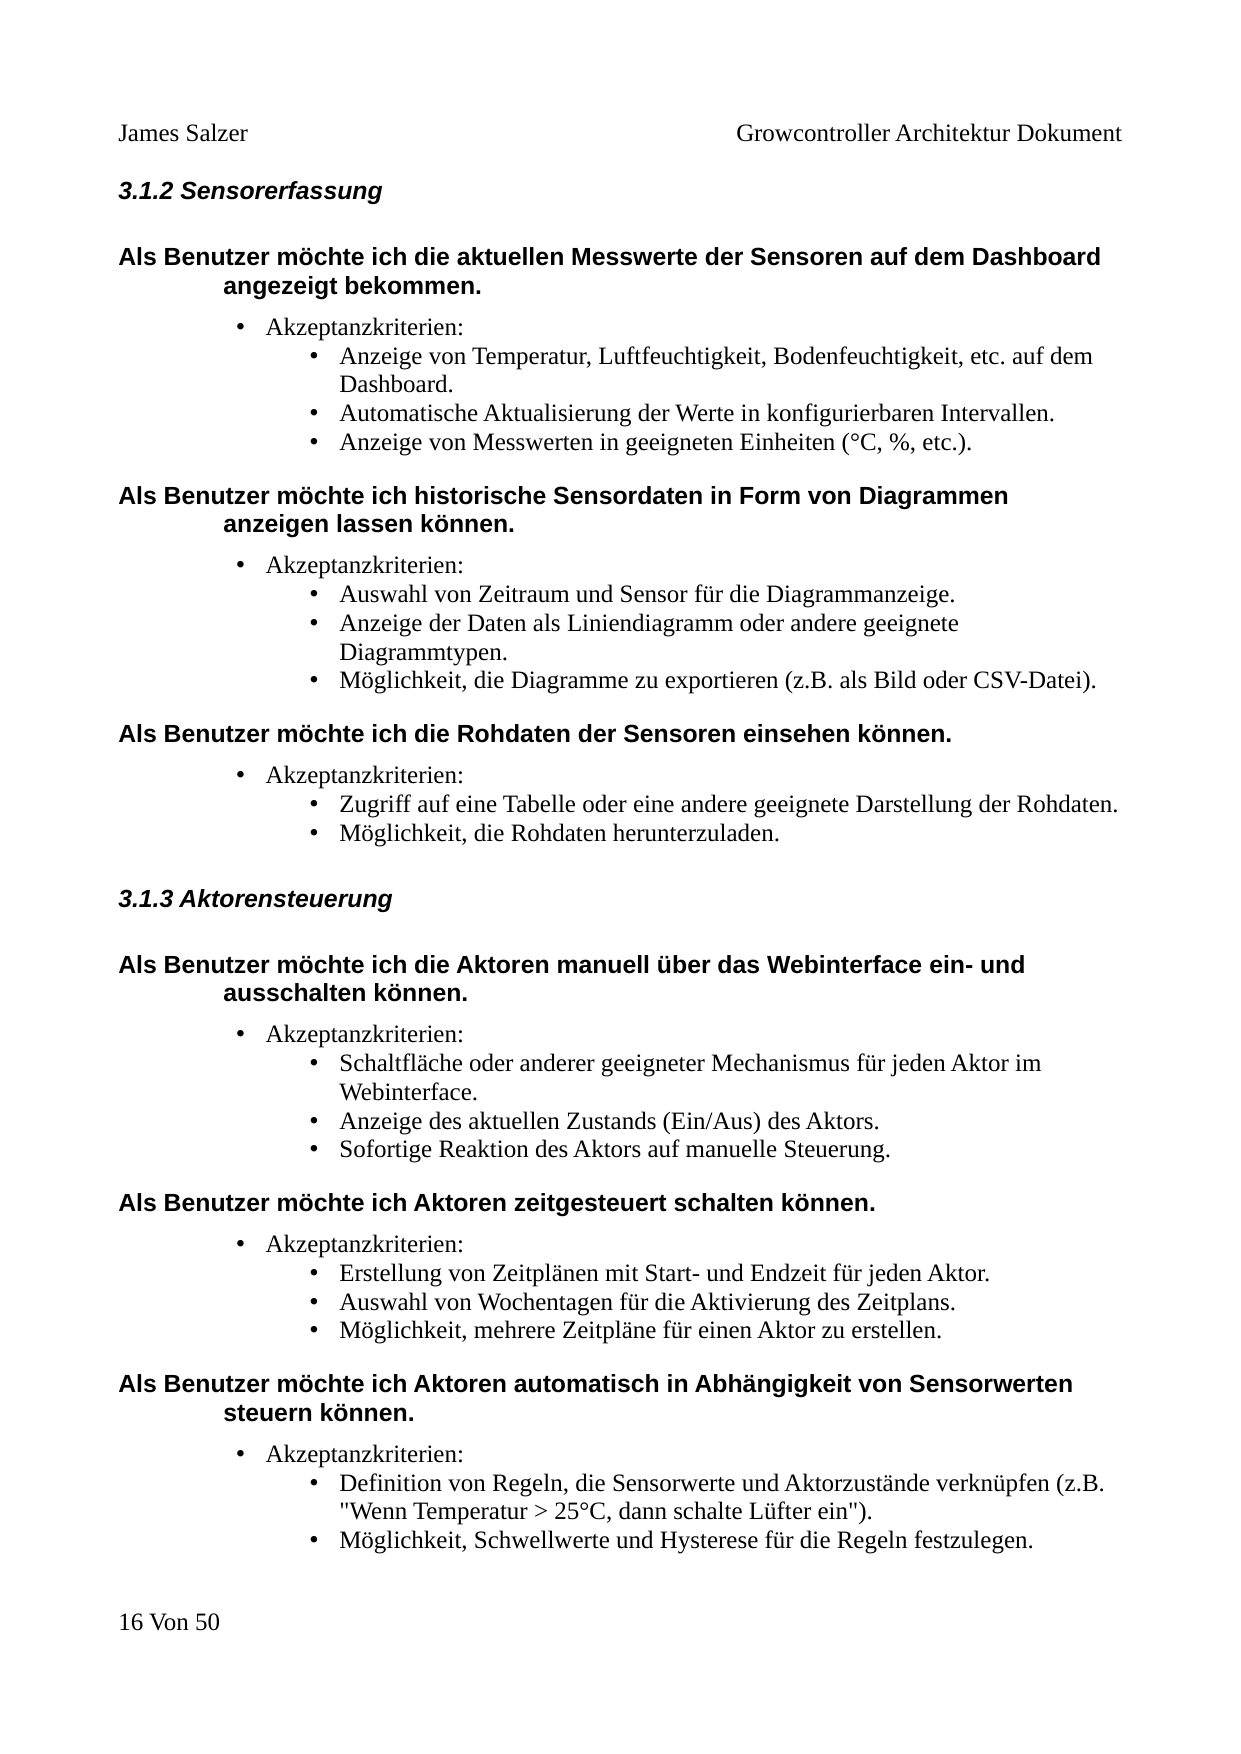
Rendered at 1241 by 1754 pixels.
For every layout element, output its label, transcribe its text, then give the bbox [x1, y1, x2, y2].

list Akzeptanzkriterien: [236, 760, 1122, 789]
list Akzeptanzkriterien: [236, 1439, 1122, 1468]
list Anzeige von Temperatur, Luftfeuchtigkeit, Bodenfeuchtigkeit, etc. auf dem Dashboard. [309, 341, 1122, 398]
list Möglichkeit, die Rohdaten herunterzuladen. [309, 818, 1122, 846]
list Akzeptanzkriterien: [236, 1229, 1122, 1258]
list Zugriff auf eine Tabelle oder eine andere geeignete Darstellung der Rohdaten. [309, 789, 1122, 818]
list Akzeptanzkriterien: [236, 312, 1122, 341]
subtitle Als Benutzer möchte ich die Aktoren manuell über das Webinterface ein- und ausschalten können. [118, 950, 1122, 1007]
list Auswahl von Zeitraum und Sensor für die Diagrammanzeige. [309, 579, 1122, 608]
list Erstellung von Zeitplänen mit Start- und Endzeit für jeden Aktor. [309, 1258, 1122, 1287]
list Anzeige des aktuellen Zustands (Ein/Aus) des Aktors. [309, 1106, 1122, 1134]
list Definition von Regeln, die Sensorwerte und Aktorzustände verknüpfen (z.B. "Wenn Temperatur > 25°C, dann schalte Lüfter ein"). [309, 1468, 1122, 1525]
list Anzeige der Daten als Liniendiagramm oder andere geeignete Diagrammtypen. [309, 608, 1122, 665]
list Schaltfläche oder anderer geeigneter Mechanismus für jeden Aktor im Webinterface. [309, 1048, 1122, 1106]
list Akzeptanzkriterien: [236, 550, 1122, 579]
subtitle 3.1.2 Sensorerfassung [118, 176, 1122, 205]
list Auswahl von Wochentagen für die Aktivierung des Zeitplans. [309, 1287, 1122, 1316]
list Anzeige von Messwerten in geeigneten Einheiten (°C, %, etc.). [309, 427, 1122, 456]
subtitle Als Benutzer möchte ich historische Sensordaten in Form von Diagrammen anzeigen lassen können. [118, 481, 1122, 538]
list Automatische Aktualisierung der Werte in konfigurierbaren Intervallen. [309, 398, 1122, 427]
subtitle 3.1.3 Aktorensteuerung [118, 884, 1122, 912]
list Möglichkeit, Schwellwerte und Hysterese für die Regeln festzulegen. [309, 1525, 1122, 1554]
list Möglichkeit, die Diagramme zu exportieren (z.B. als Bild oder CSV-Datei). [309, 665, 1122, 694]
list Sofortige Reaktion des Aktors auf manuelle Steuerung. [309, 1134, 1122, 1163]
list Möglichkeit, mehrere Zeitpläne für einen Aktor zu erstellen. [309, 1316, 1122, 1344]
subtitle Als Benutzer möchte ich Aktoren zeitgesteuert schalten können. [118, 1188, 1122, 1217]
list Akzeptanzkriterien: [236, 1019, 1122, 1048]
subtitle Als Benutzer möchte ich die aktuellen Messwerte der Sensoren auf dem Dashboard angezeigt bekommen. [118, 242, 1122, 299]
subtitle Als Benutzer möchte ich die Rohdaten der Sensoren einsehen können. [118, 719, 1122, 748]
subtitle Als Benutzer möchte ich Aktoren automatisch in Abhängigkeit von Sensorwerten steuern können. [118, 1369, 1122, 1426]
